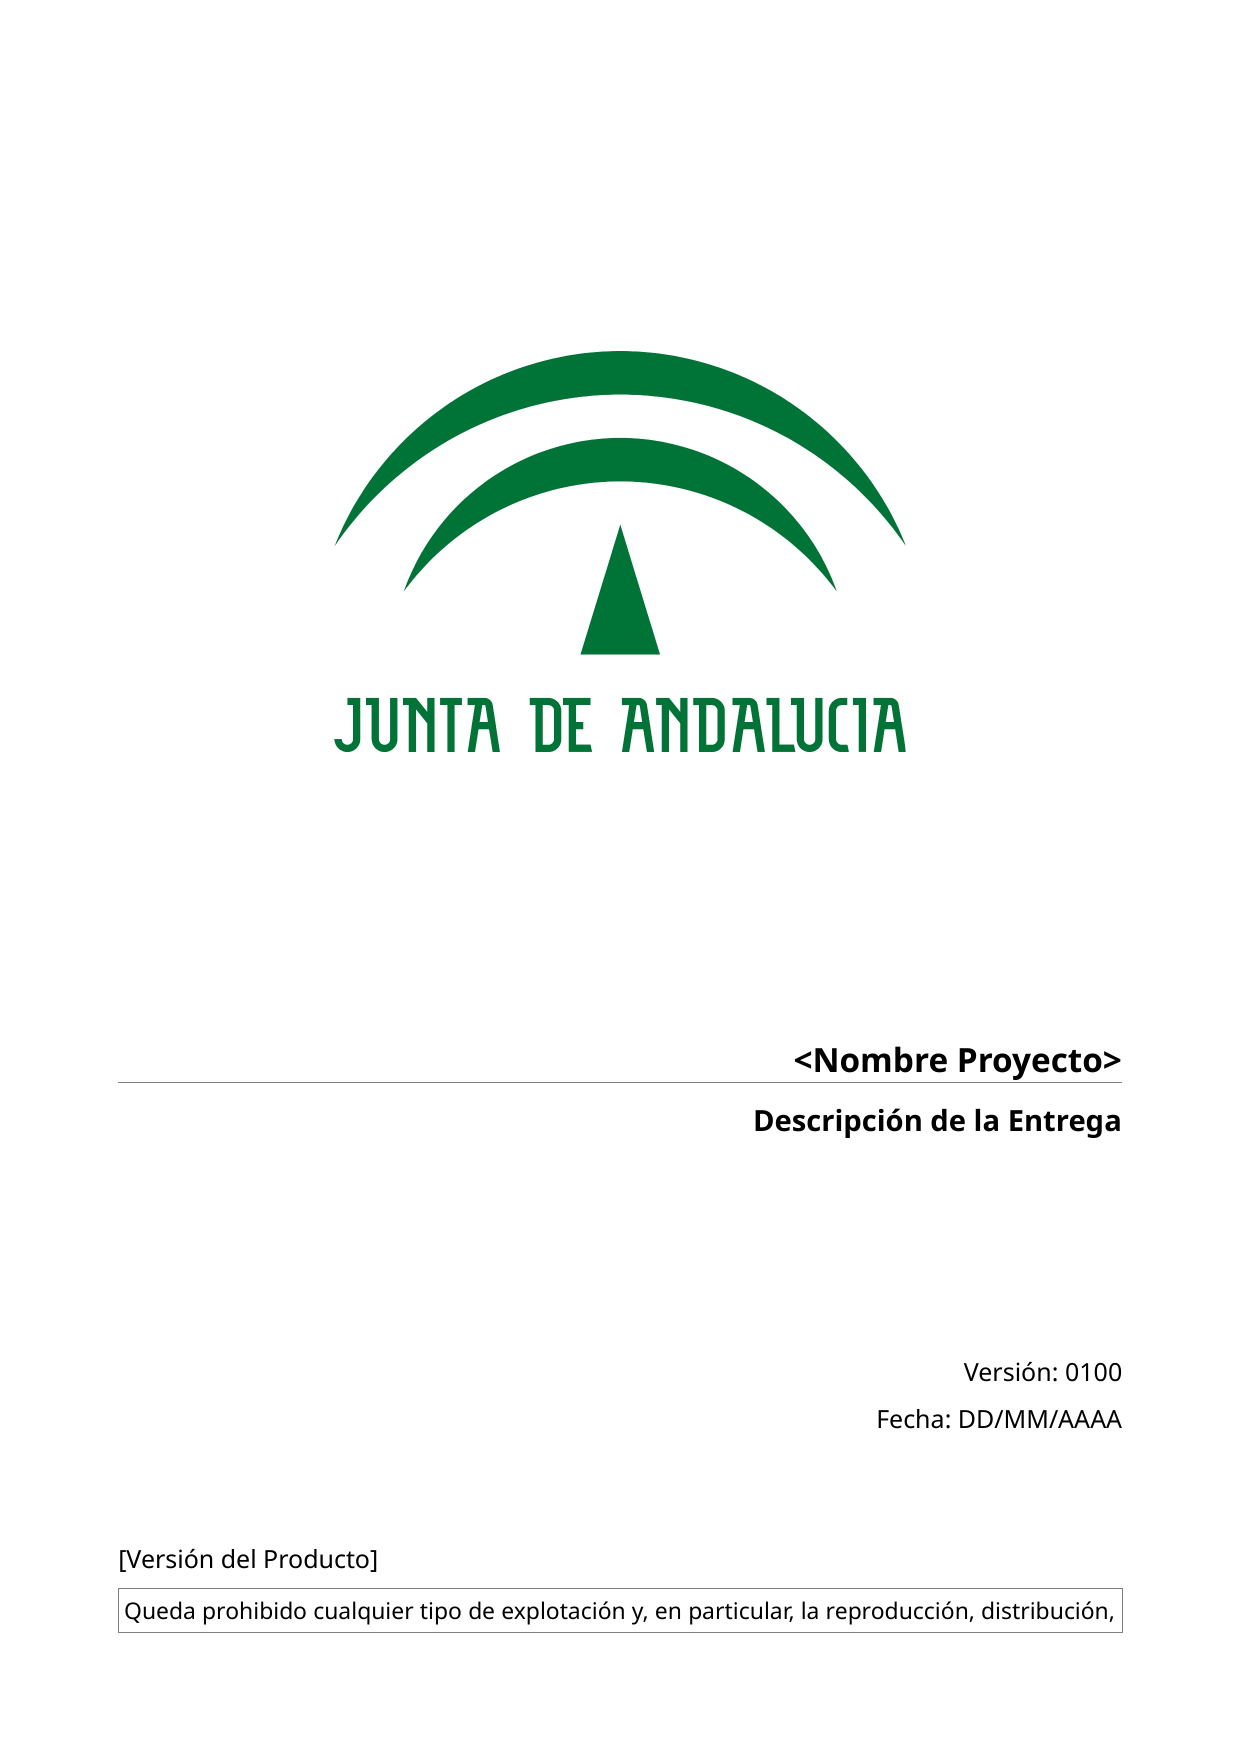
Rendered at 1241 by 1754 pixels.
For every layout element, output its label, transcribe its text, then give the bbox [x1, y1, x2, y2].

text <Nombre Proyecto> [118, 1036, 1122, 1082]
picture [334, 351, 906, 752]
text [Versión del Producto] [118, 1541, 1122, 1575]
table_header Queda prohibido cualquier tipo de explotación y, en particular, la reproducción, distribución, [119, 1589, 1122, 1632]
text Fecha: DD/MM/AAAA [118, 1402, 1122, 1436]
title Descripción de la Entrega [118, 1101, 1122, 1140]
text Versión: 0100 [118, 1355, 1122, 1389]
